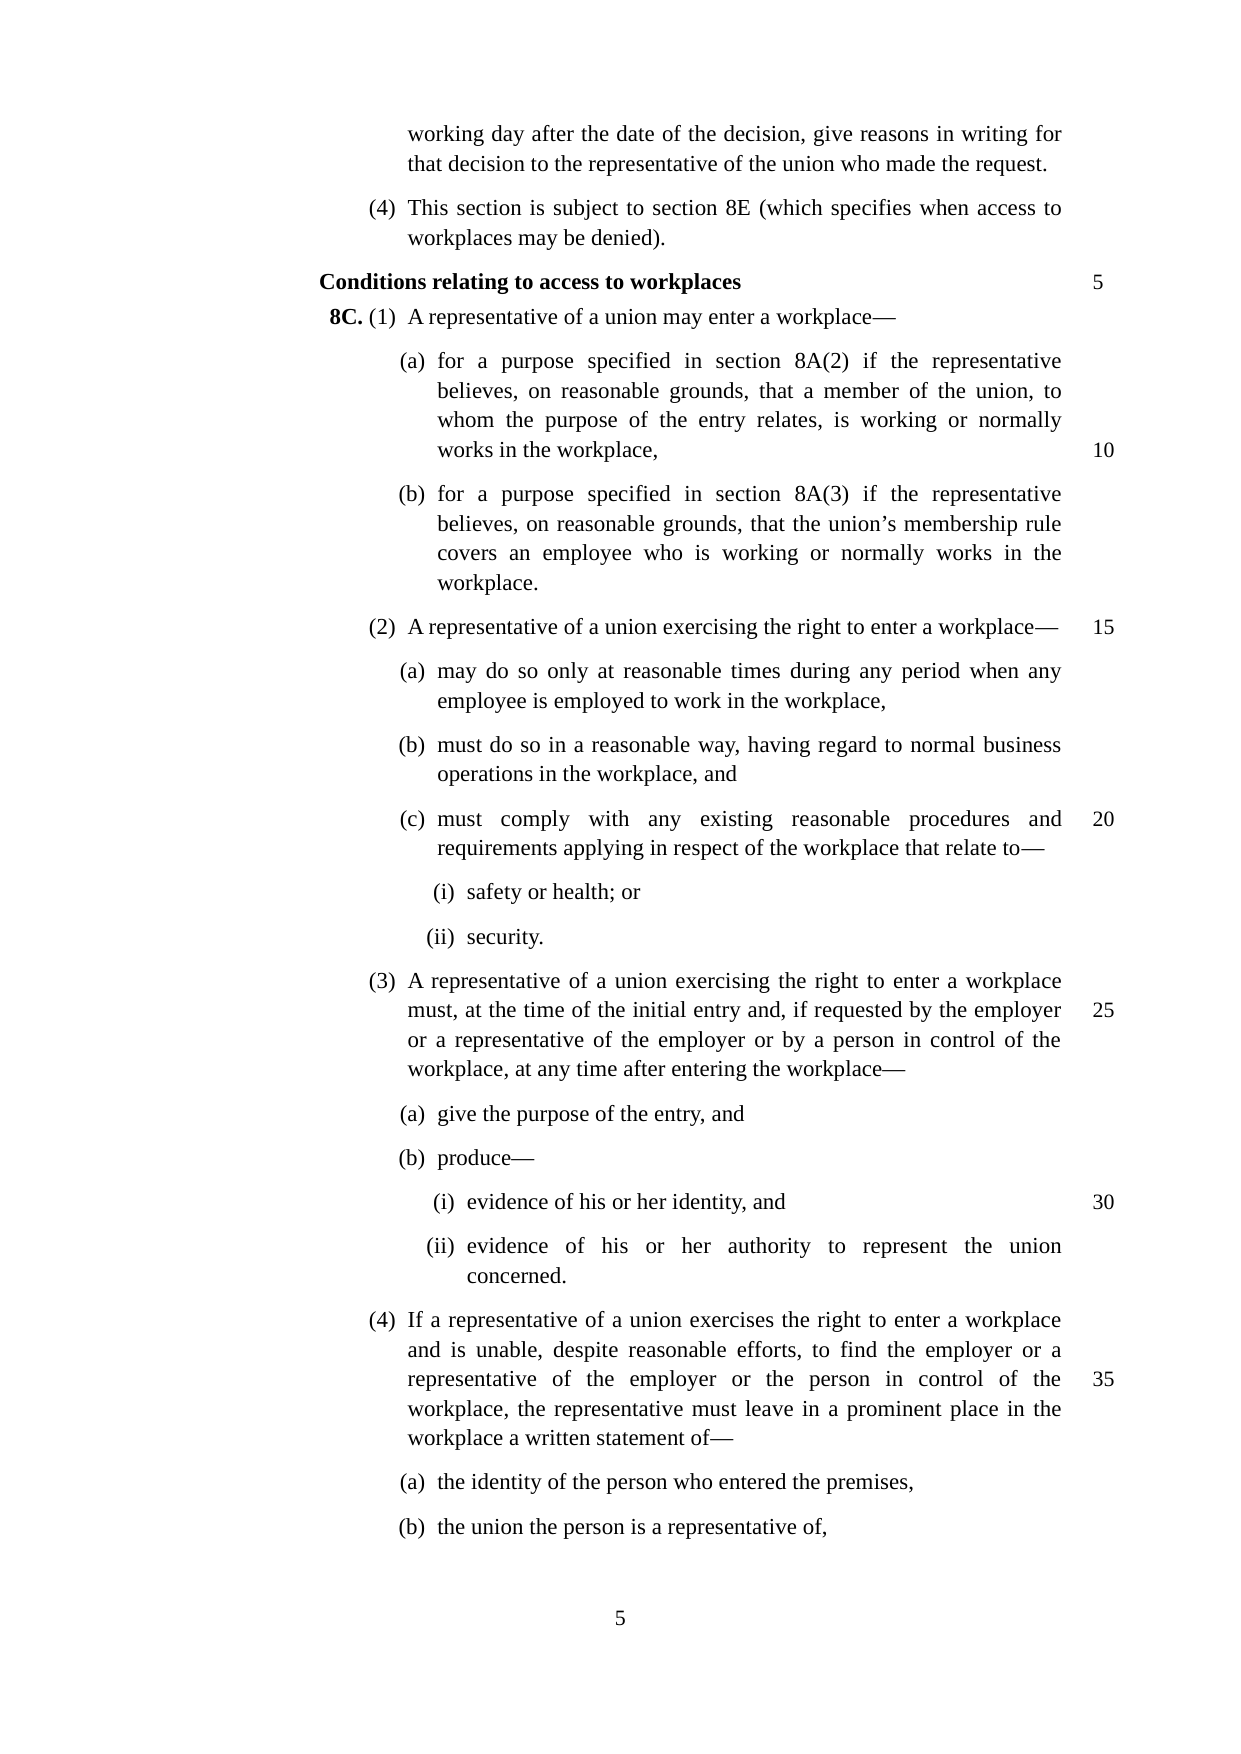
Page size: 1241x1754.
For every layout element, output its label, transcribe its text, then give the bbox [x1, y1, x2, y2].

text (a) the identity of the person who entered the premises, [307, 1466, 1063, 1496]
text (i) evidence of his or her identity, and [295, 1186, 1063, 1216]
text (ii) evidence of his or her authority to represent the union concerned. [295, 1230, 1063, 1289]
text (a) may do so only at reasonable times during any period when any employee is employed to work in the workplace, [307, 655, 1063, 714]
text (c) must comply with any existing reasonable procedures and requirements applying in respect of the workplace that relate to⁠— [307, 802, 1063, 861]
text working day after the date of the decision, give reasons in writing for that decision to the representative of the union who made the request. [319, 118, 1063, 177]
text (b) the union the person is a representative of, [307, 1511, 1063, 1540]
text (b) for a purpose specified in section 8A(3) if the representative believes, on reasonable grounds, that the union’s membership rule covers an employee who is working or normally works in the workplace. [307, 478, 1063, 596]
text (a) for a purpose specified in section 8A(2) if the representative believes, on reasonable grounds, that a member of the union, to whom the purpose of the entry relates, is working or normally works in the workplace, [307, 345, 1063, 463]
text (3) A representative of a union exercising the right to enter a workplace must, at the time of the initial entry and, if requested by the employer or a representative of the employer or by a person in control of the workplace, at any time after entering the workplace— [319, 965, 1063, 1083]
text (4) If a representative of a union exercises the right to enter a workplace and is unable, despite reasonable efforts, to find the employer or a representative of the employer or the person in control of the workplace, the representative must leave in a prominent place in the workplace a written statement of⁠— [319, 1304, 1063, 1451]
text Conditions relating to access to workplaces [319, 266, 1063, 295]
text (a) give the purpose of the entry, and [307, 1097, 1063, 1127]
text 8C. (1) A representative of a union may enter a workplace⁠— [319, 301, 1063, 331]
text (b) must do so in a reasonable way, having regard to normal business operations in the workplace, and [307, 729, 1063, 788]
text (ii) security. [295, 921, 1063, 950]
text (i) safety or health; or [295, 876, 1063, 906]
text (2) A representative of a union exercising the right to enter a workplace⁠— [319, 611, 1063, 640]
text (b) produce⁠— [307, 1142, 1063, 1171]
text (4) This section is subject to section 8E (which specifies when access to workplaces may be denied). [319, 192, 1063, 251]
